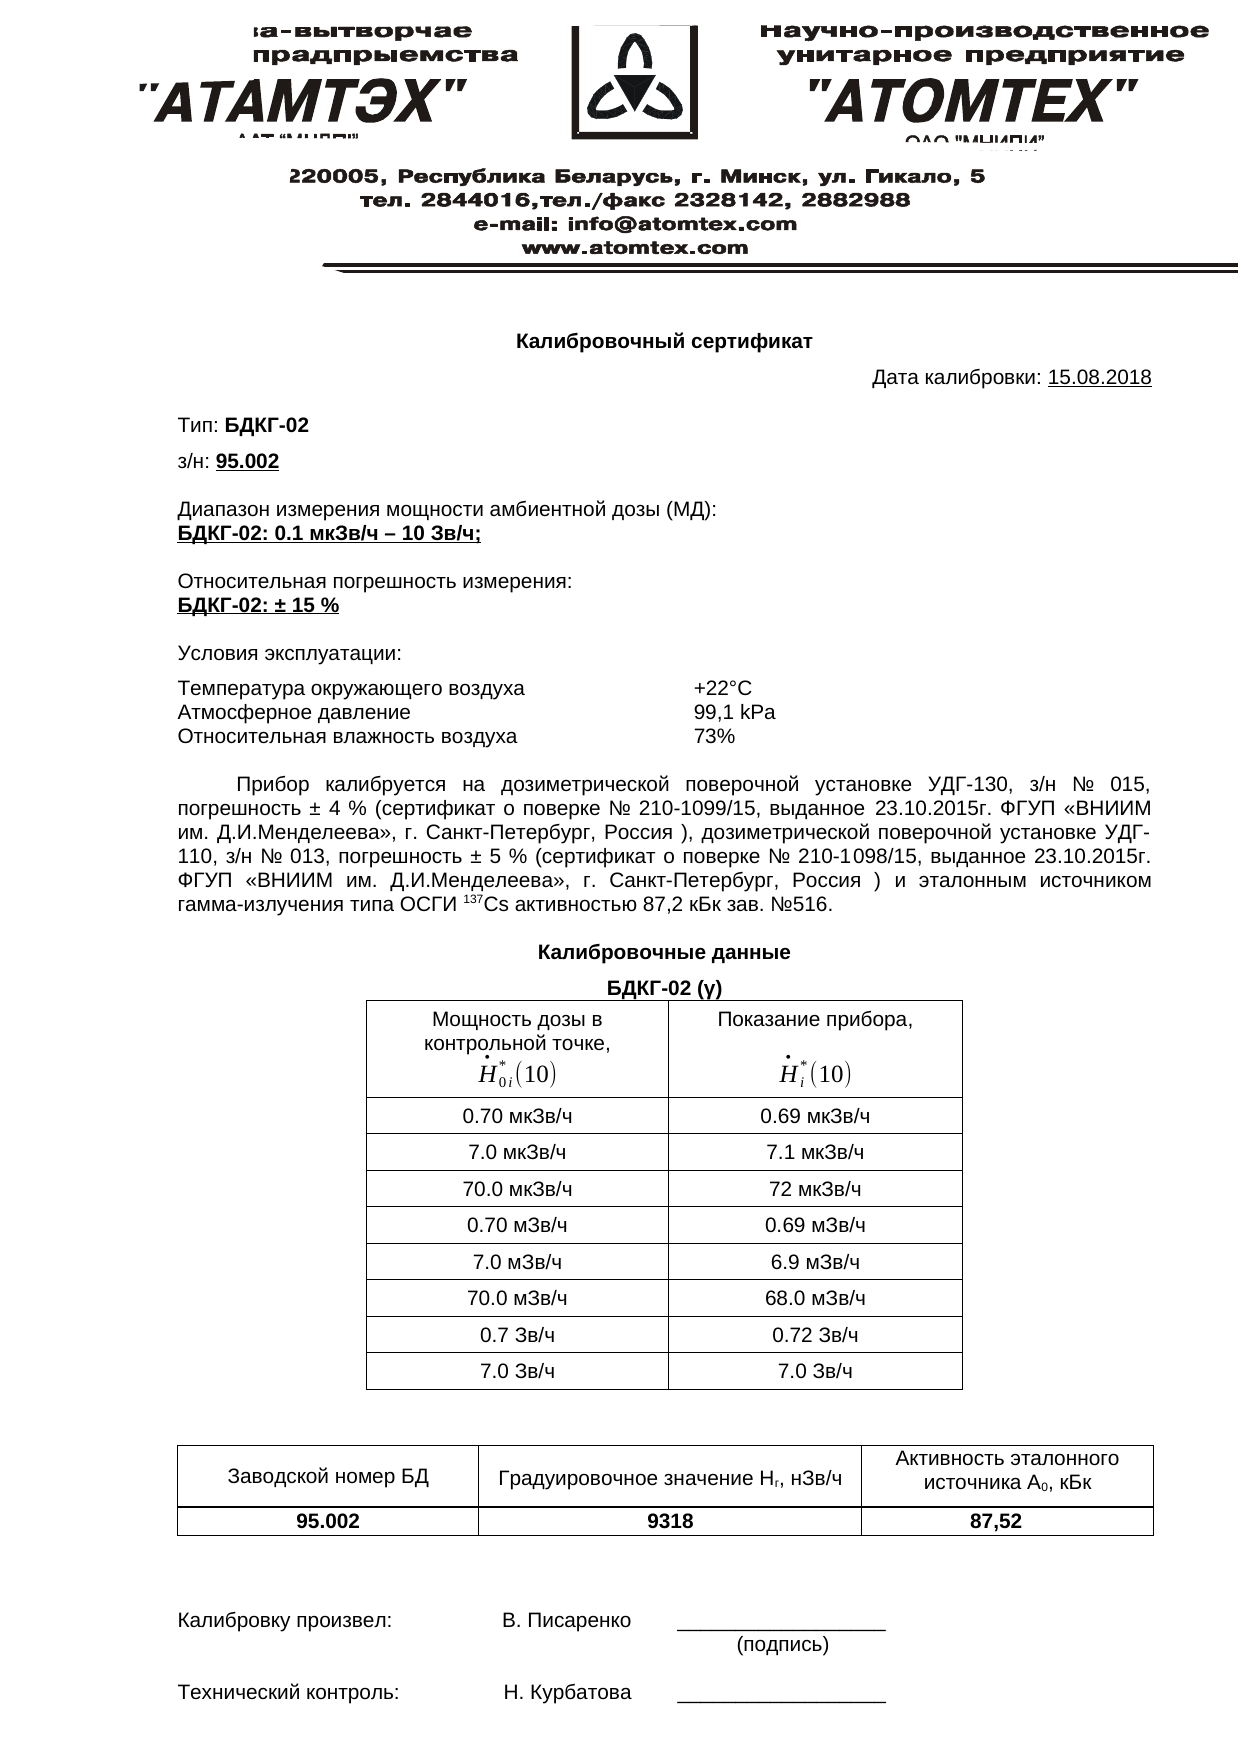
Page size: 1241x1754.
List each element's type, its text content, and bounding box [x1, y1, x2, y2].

table_header Градуировочное значение Нг, нЗв/ч [479, 1446, 861, 1506]
table_cell 70.0 мкЗв/ч [367, 1171, 668, 1206]
text з/н: 95.002 [177, 449, 1152, 473]
table_cell 0.69 мкЗв/ч [669, 1098, 962, 1133]
text Тип: БДКГ-02 [177, 413, 1152, 437]
table_cell 0.7 Зв/ч [367, 1317, 668, 1352]
table_cell 68.0 мЗв/ч [669, 1280, 962, 1316]
table_cell 7.0 Зв/ч [367, 1353, 668, 1388]
text Диапазон измерения мощности амбиентной дозы (МД): [177, 497, 1152, 521]
table_cell 70.0 мЗв/ч [367, 1280, 668, 1316]
text Дата калибровки: 15.08.2018 [177, 365, 1152, 389]
text БДКГ-02: ± 15 % [177, 592, 1152, 616]
table_cell 0.72 Зв/ч [669, 1317, 962, 1352]
text БДКГ-02: 0.1 мкЗв/ч – 10 Зв/ч; [177, 521, 1152, 544]
table_cell 6.9 мЗв/ч [669, 1244, 962, 1279]
table_cell 9318 [479, 1508, 861, 1535]
text Атмосферное давление 99,1 kPa [177, 700, 1152, 724]
table_cell 7.0 мкЗв/ч [367, 1134, 668, 1170]
table_header Мощность дозы в контрольной точке, [367, 1001, 668, 1097]
table_cell 72 мкЗв/ч [669, 1171, 962, 1206]
table_cell 87,52 [862, 1508, 1153, 1535]
text Технический контроль: Н. Курбатова __________________ [177, 1679, 1152, 1703]
text Относительная влажность воздуха 73% [177, 724, 1152, 748]
text Калибровку произвел: В. Писаренко __________________ [177, 1608, 1152, 1632]
text Относительная погрешность измерения: [177, 568, 1152, 592]
text Прибор калибруется на дозиметрической поверочной установке УДГ-130, з/н № 015, погрешность ± 4 % (сертификат о поверке № 210-1099/15, выданное 23.10.2015г. ФГУП «ВНИИМ им. Д.И.Менделеева», г. Санкт-Петербург, Россия ), дозиметрической поверочной установке УДГ-110, з/н № 013, погрешность ± 5 % (сертификат о поверке № 210-1098/15, выданное 23.10.2015г. ФГУП «ВНИИМ им. Д.И.Менделеева», г. Санкт-Петербург, Россия ) и эталонным источником гамма-излучения типа ОСГИ 137Cs активностью 87,2 кБк зав. №516. [177, 772, 1152, 916]
table_cell 0.69 мЗв/ч [669, 1207, 962, 1243]
text Температура окружающего воздуха +22°C [177, 676, 1152, 700]
table_cell 7.0 Зв/ч [669, 1353, 962, 1388]
text (подпись) [177, 1632, 1152, 1656]
table_cell 0.70 мЗв/ч [367, 1207, 668, 1243]
text Калибровочный сертификат [177, 329, 1152, 353]
table_cell 0.70 мкЗв/ч [367, 1098, 668, 1133]
table_header Заводской номер БД [178, 1446, 478, 1506]
table_header Показание прибора, [669, 1001, 962, 1097]
table_header Активность эталонного источника А0, кБк [862, 1446, 1153, 1506]
text БДКГ-02 (γ) [177, 976, 1152, 1000]
table_cell 95.002 [178, 1508, 478, 1535]
table_cell 7.0 мЗв/ч [367, 1244, 668, 1279]
text Условия эксплуатации: [177, 640, 1152, 664]
table_cell 7.1 мкЗв/ч [669, 1134, 962, 1170]
text Калибровочные данные [177, 940, 1152, 964]
